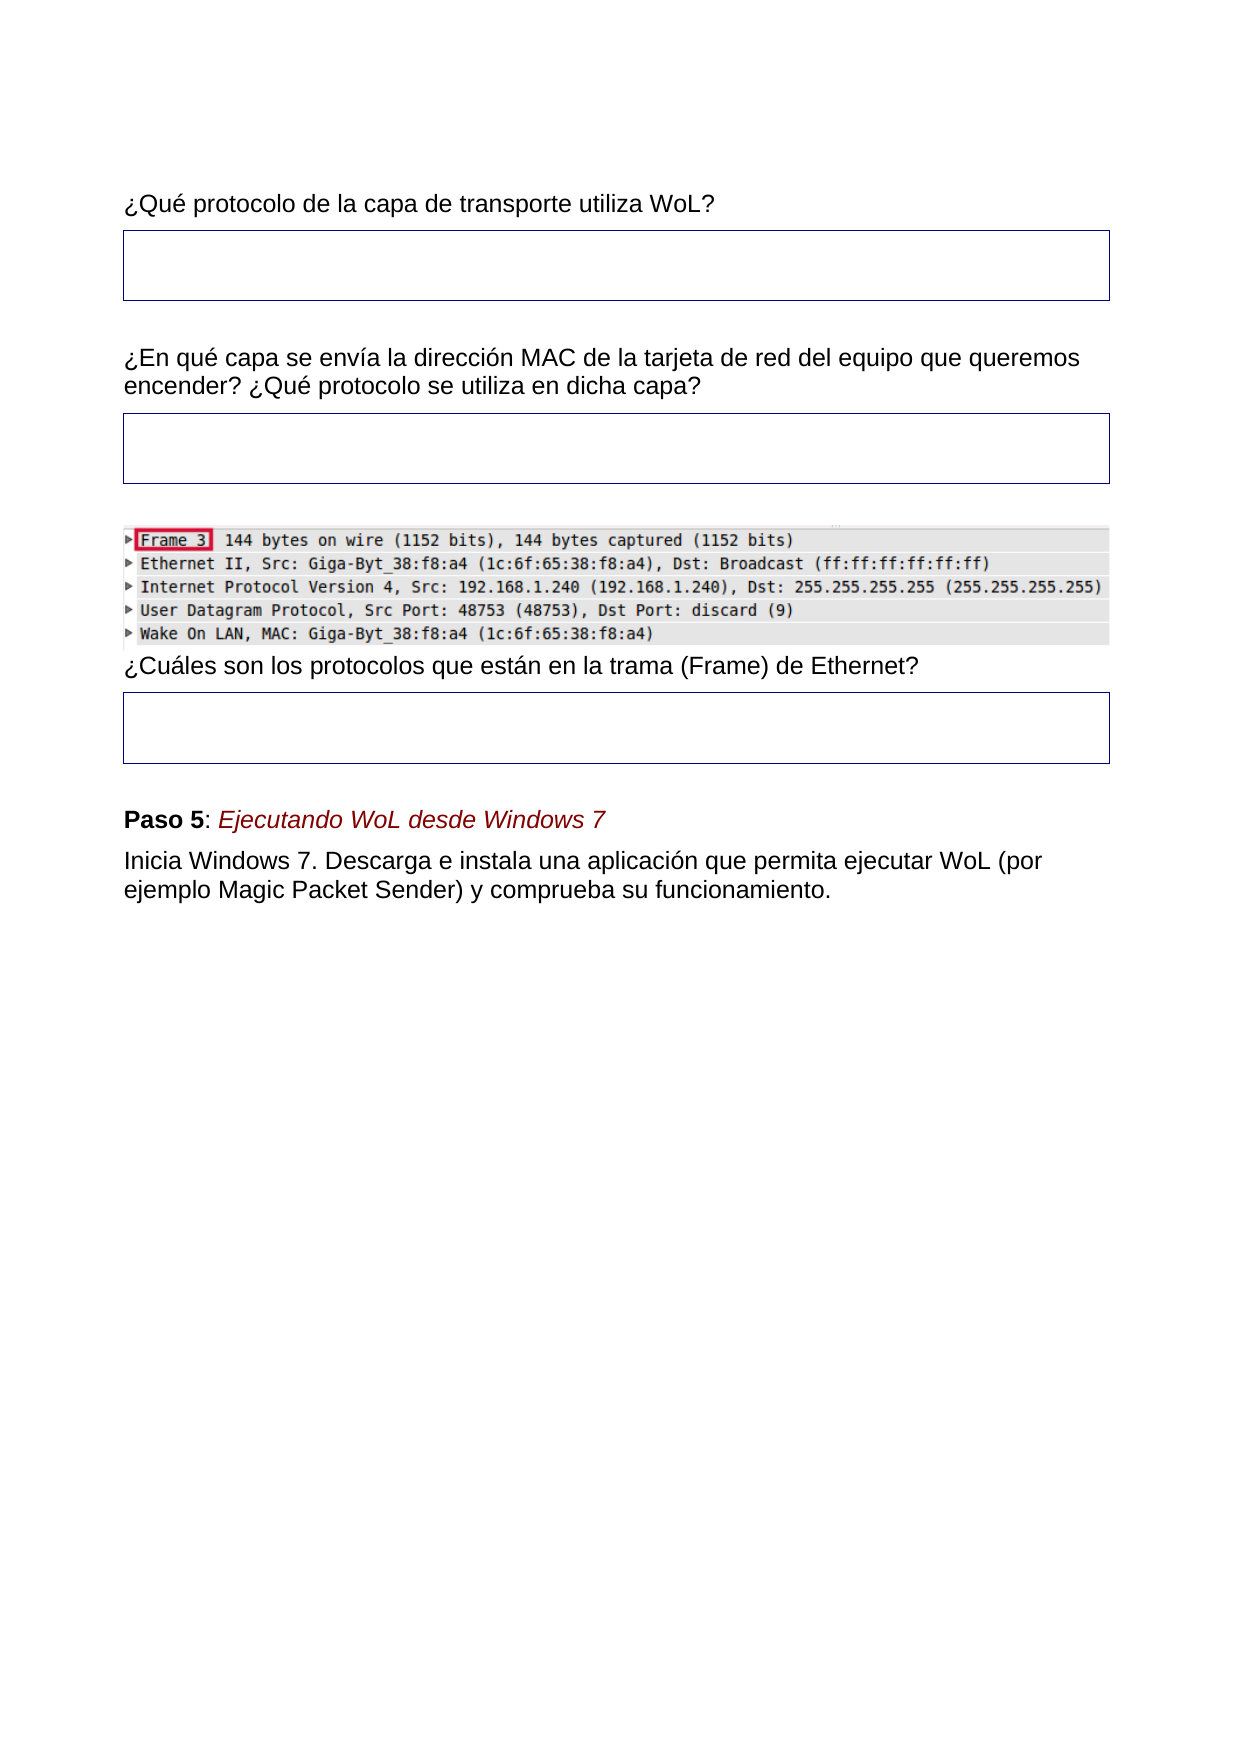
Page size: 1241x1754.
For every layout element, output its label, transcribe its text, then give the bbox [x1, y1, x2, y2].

table_header [124, 693, 1109, 762]
table_header [124, 414, 1109, 483]
text ¿En qué capa se envía la dirección MAC de la tarjeta de red del equipo que queremos encender? ¿Qué protocolo se utiliza en dicha capa? [123, 343, 1109, 400]
table_header [124, 231, 1109, 300]
text ¿Cuáles son los protocolos que están en la trama (Frame) de Ethernet? [123, 651, 1109, 680]
text Inicia Windows 7. Descarga e instala una aplicación que permita ejecutar WoL (por ejemplo Magic Packet Sender) y comprueba su funcionamiento. [123, 846, 1109, 903]
text ¿Qué protocolo de la capa de transporte utiliza WoL? [123, 189, 1109, 218]
picture [123, 525, 1110, 651]
text Paso 5: Ejecutando WoL desde Windows 7 [123, 805, 1109, 833]
